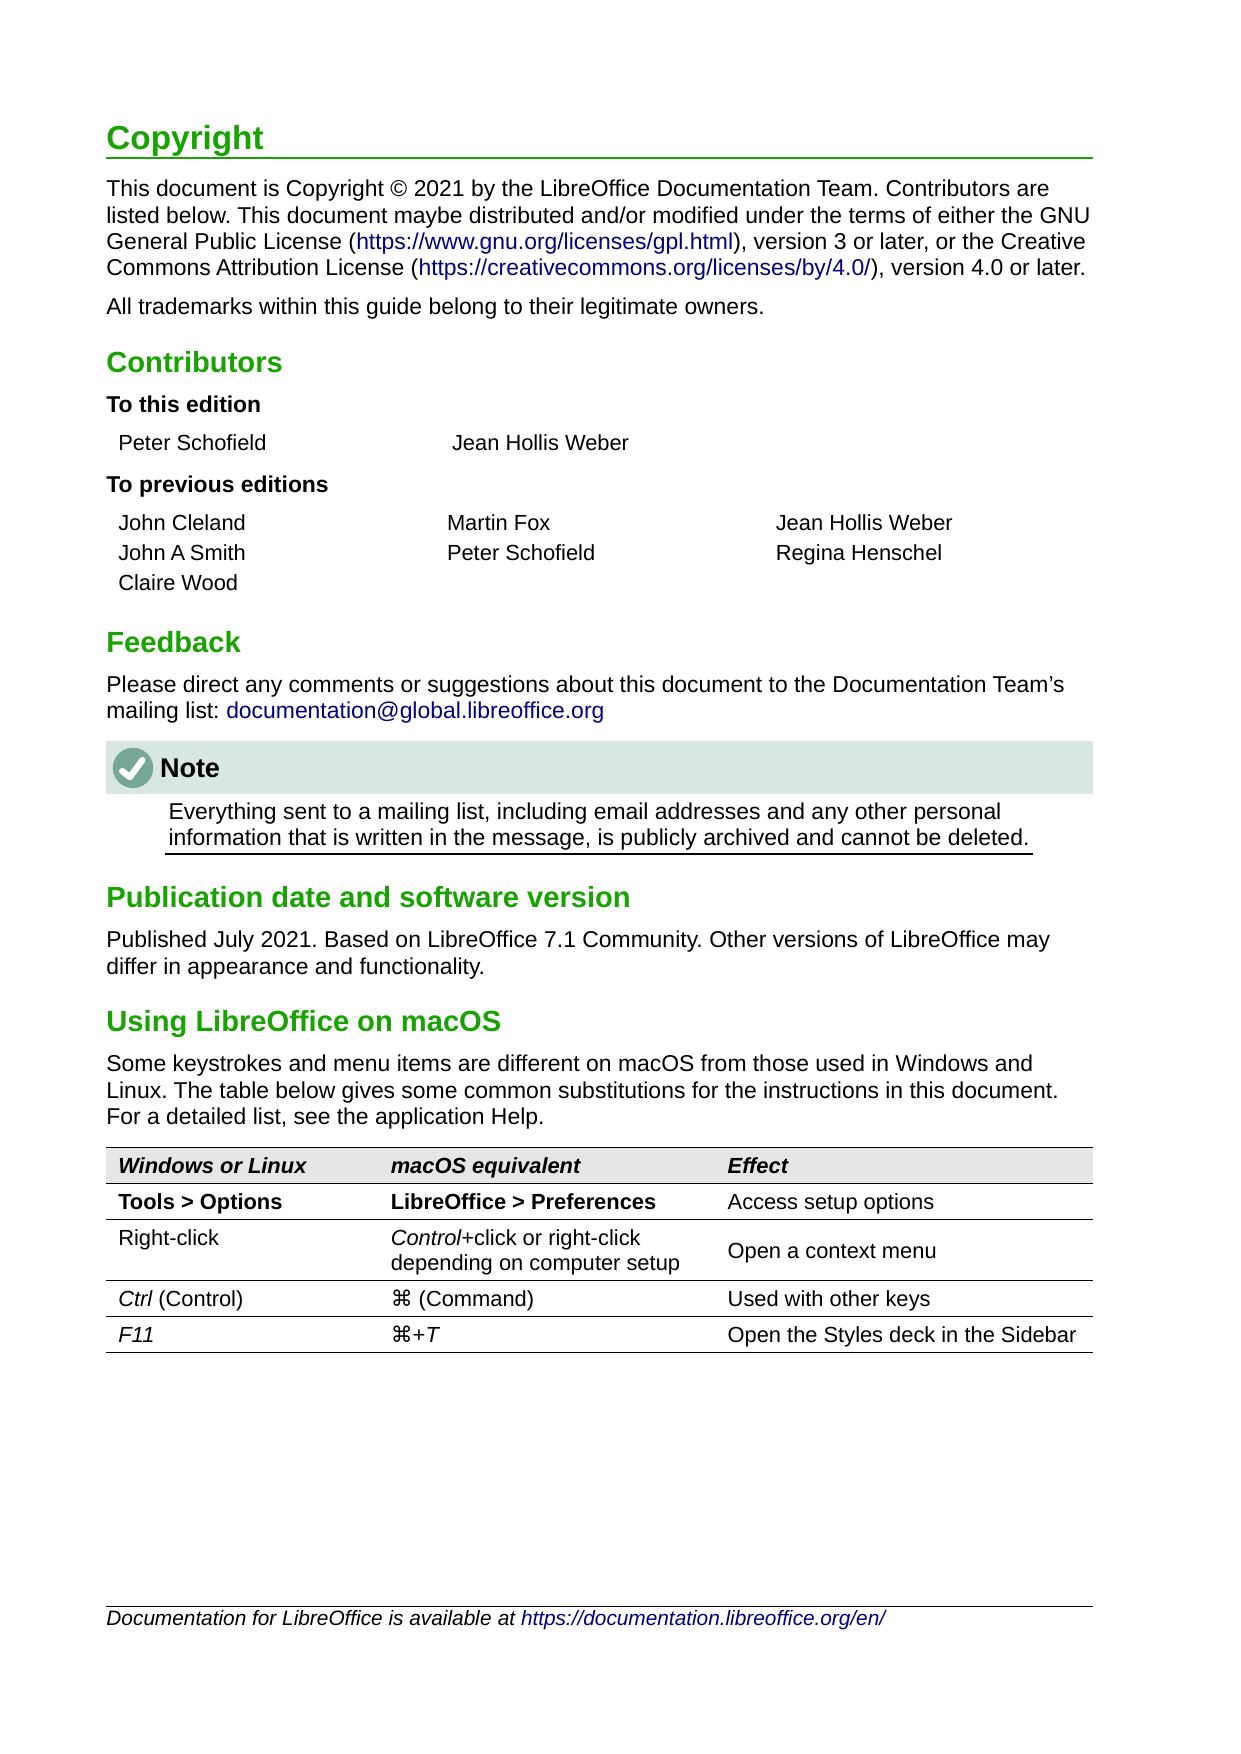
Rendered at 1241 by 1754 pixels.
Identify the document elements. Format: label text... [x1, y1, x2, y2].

text To this edition [106, 391, 1093, 417]
table_cell Tools > Options [106, 1184, 379, 1219]
text Some keystrokes and menu items are different on macOS from those used in Windows and Linux. The table below gives some common substitutions for the instructions in this document. For a detailed list, see the application Help. [106, 1050, 1093, 1129]
table_cell F11 [106, 1317, 379, 1352]
table_cell Open the Styles deck in the Sidebar [716, 1317, 1093, 1352]
text All trademarks within this guide belong to their legitimate owners. [106, 293, 1093, 319]
table_header Windows or Linux [106, 1148, 379, 1183]
table_cell LibreOffice > Preferences [379, 1184, 716, 1219]
table_header Martin Fox [435, 510, 764, 540]
text Everything sent to a mailing list, including email addresses and any other personal information that is written in the message, is publicly archived and cannot be deleted. [165, 794, 1033, 853]
subtitle Copyright [106, 118, 1093, 157]
text This document is Copyright © 2021 by the LibreOffice Documentation Team. Contributors are listed below. This document maybe distributed and/or modified under the terms of either the GNU General Public License (https://www.gnu.org/licenses/gpl.html), version 3 or later, or the Creative Commons Attribution License (https://creativecommons.org/licenses/by/4.0/), version 4.0 or later. [106, 175, 1093, 281]
subtitle Contributors [106, 344, 1093, 378]
table_cell [435, 570, 764, 600]
table_cell Regina Henschel [764, 540, 1093, 570]
table_cell Access setup options [716, 1184, 1093, 1219]
table_cell ⌘+T [379, 1317, 716, 1352]
table_cell [764, 570, 1093, 600]
table_cell Used with other keys [716, 1281, 1093, 1316]
table_cell Ctrl (Control) [106, 1281, 379, 1316]
subtitle Note [106, 741, 1093, 794]
table_header macOS equivalent [379, 1148, 716, 1183]
subtitle Feedback [106, 625, 1093, 658]
table_header Effect [716, 1148, 1093, 1183]
table_cell ⌘ (Command) [379, 1281, 716, 1316]
subtitle Using LibreOffice on macOS [106, 1004, 1093, 1038]
table_header Jean Hollis Weber [440, 430, 766, 459]
subtitle Publication date and software version [106, 880, 1093, 914]
table_cell Claire Wood [106, 570, 435, 600]
table_header Peter Schofield [106, 430, 440, 459]
table_cell Right-click [106, 1220, 379, 1280]
text Please direct any comments or suggestions about this document to the Documentation Team’s mailing list: documentation@global.libreoffice.org [106, 671, 1093, 723]
table_cell Control+click or right-click depending on computer setup [379, 1220, 716, 1280]
table_header Jean Hollis Weber [764, 510, 1093, 540]
table_header [766, 430, 1093, 459]
table_cell John A Smith [106, 540, 435, 570]
table_cell Peter Schofield [435, 540, 764, 570]
table_header John Cleland [106, 510, 435, 540]
text To previous editions [106, 471, 1093, 497]
table_cell Open a context menu [716, 1220, 1093, 1280]
text Published July 2021. Based on LibreOffice 7.1 Community. Other versions of LibreOffice may differ in appearance and functionality. [106, 926, 1093, 979]
